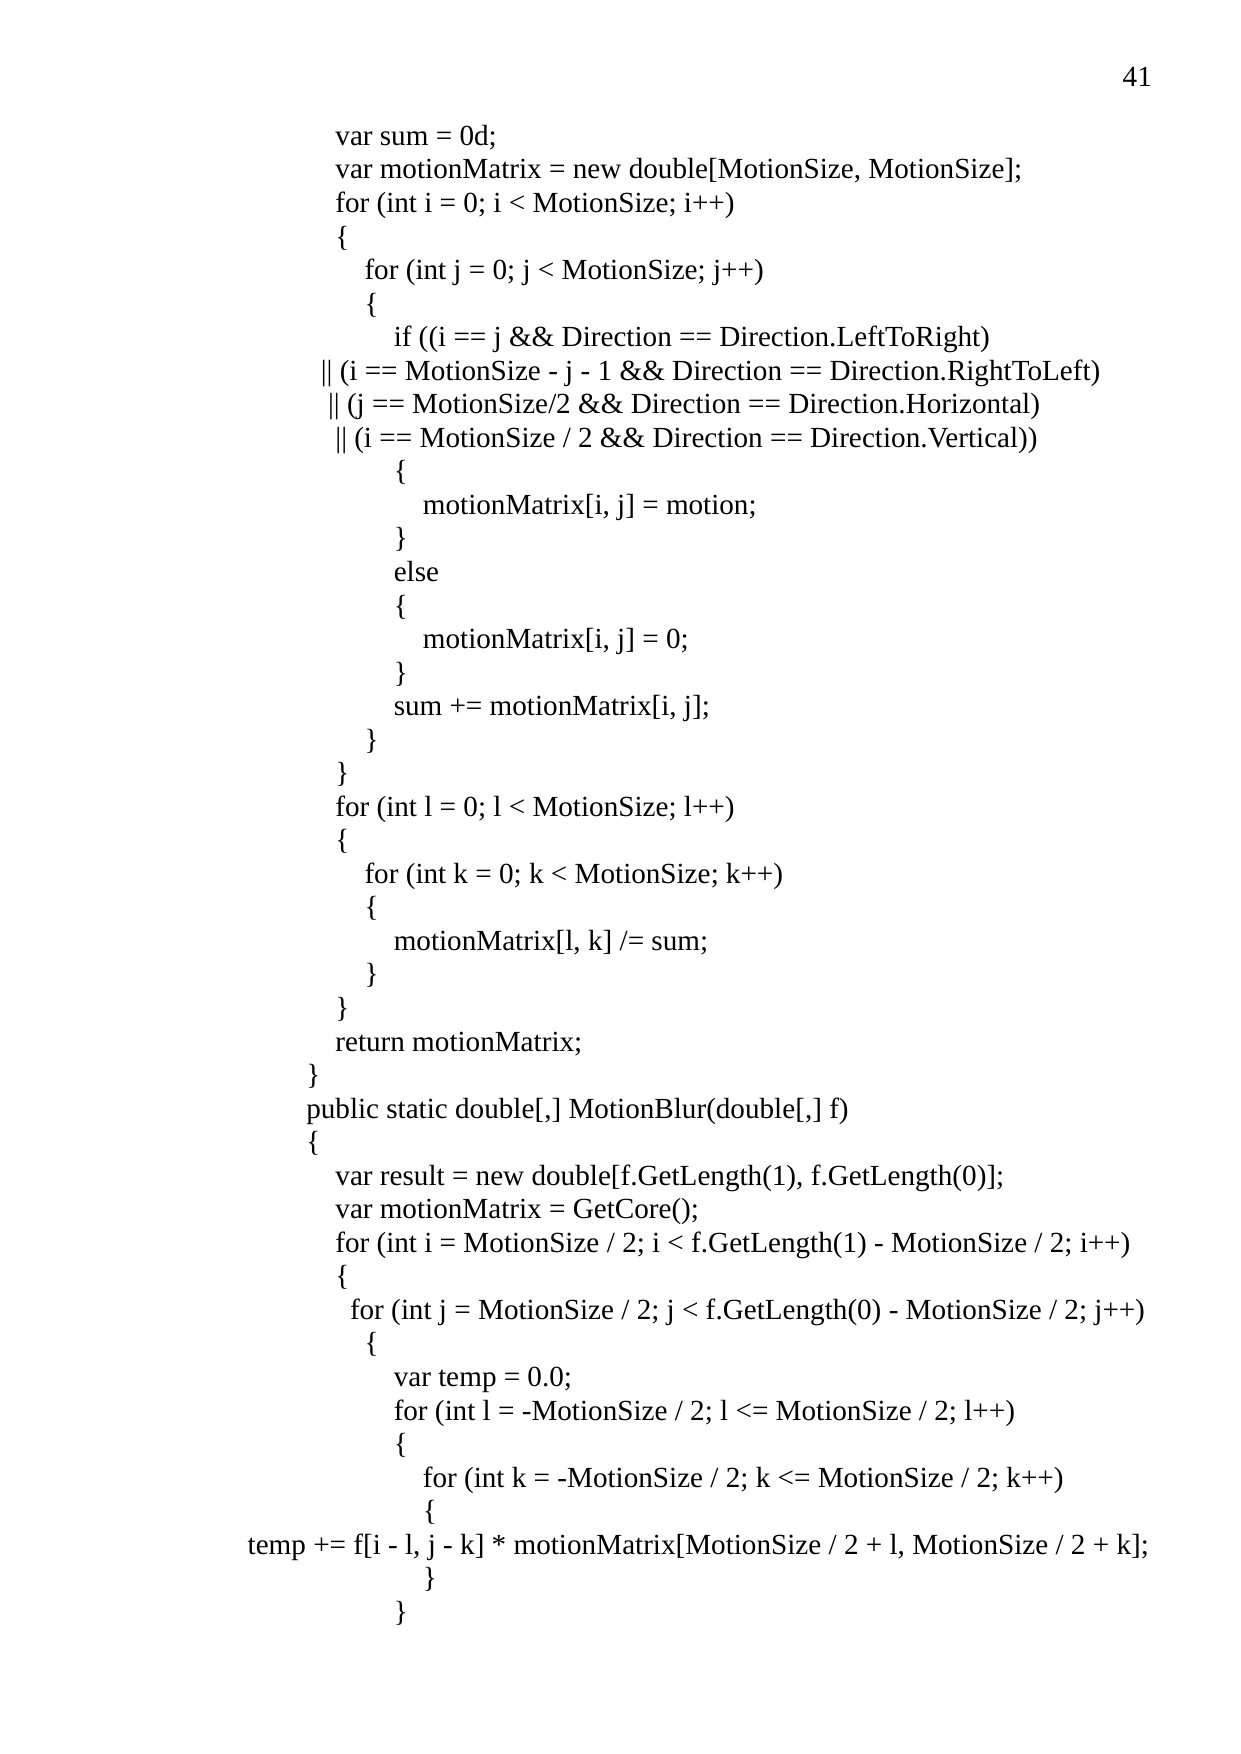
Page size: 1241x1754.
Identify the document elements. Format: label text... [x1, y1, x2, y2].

text } [177, 1594, 1152, 1627]
text } [177, 722, 1152, 755]
text for (int i = 0; i < MotionSize; i++) [177, 185, 1152, 219]
text || (i == MotionSize / 2 && Direction == Direction.Vertical)) [177, 420, 1152, 453]
text } [177, 957, 1152, 990]
text var result = new double[f.GetLength(1), f.GetLength(0)]; [177, 1158, 1152, 1191]
text sum += motionMatrix[i, j]; [177, 688, 1152, 722]
text motionMatrix[i, j] = 0; [177, 621, 1152, 655]
text for (int j = MotionSize / 2; j < f.GetLength(0) - MotionSize / 2; j++) [177, 1292, 1152, 1326]
text motionMatrix[i, j] = motion; [177, 487, 1152, 521]
text for (int l = 0; l < MotionSize; l++) [177, 789, 1152, 822]
text motionMatrix[l, k] /= sum; [177, 923, 1152, 957]
text for (int k = 0; k < MotionSize; k++) [177, 856, 1152, 889]
text for (int l = -MotionSize / 2; l <= MotionSize / 2; l++) [177, 1393, 1152, 1426]
text { [177, 286, 1152, 319]
text else [177, 554, 1152, 588]
text if ((i == j && Direction == Direction.LeftToRight) [177, 319, 1152, 353]
text { [177, 822, 1152, 856]
text } [177, 755, 1152, 789]
text } [177, 521, 1152, 554]
text var motionMatrix = new double[MotionSize, MotionSize]; [177, 152, 1152, 185]
text var temp = 0.0; [177, 1359, 1152, 1393]
text temp += f[i - l, j - k] * motionMatrix[MotionSize / 2 + l, MotionSize / 2 + k]; [177, 1527, 1152, 1560]
text var motionMatrix = GetCore(); [177, 1191, 1152, 1225]
text for (int k = -MotionSize / 2; k <= MotionSize / 2; k++) [177, 1460, 1152, 1493]
text { [177, 219, 1152, 252]
text var sum = 0d; [177, 118, 1152, 152]
text { [177, 1493, 1152, 1527]
text } [177, 990, 1152, 1024]
text { [177, 588, 1152, 621]
text { [177, 889, 1152, 923]
text { [177, 1426, 1152, 1460]
text { [177, 1124, 1152, 1158]
text return motionMatrix; [177, 1024, 1152, 1057]
text { [177, 453, 1152, 487]
text } [177, 1057, 1152, 1091]
text public static double[,] MotionBlur(double[,] f) [177, 1091, 1152, 1124]
text for (int j = 0; j < MotionSize; j++) [177, 252, 1152, 286]
text || (i == MotionSize - j - 1 && Direction == Direction.RightToLeft) [177, 353, 1152, 386]
text || (j == MotionSize/2 && Direction == Direction.Horizontal) [177, 386, 1152, 420]
text { [177, 1326, 1152, 1359]
text for (int i = MotionSize / 2; i < f.GetLength(1) - MotionSize / 2; i++) [177, 1225, 1152, 1258]
text { [177, 1258, 1152, 1292]
text } [177, 655, 1152, 688]
text } [177, 1560, 1152, 1594]
